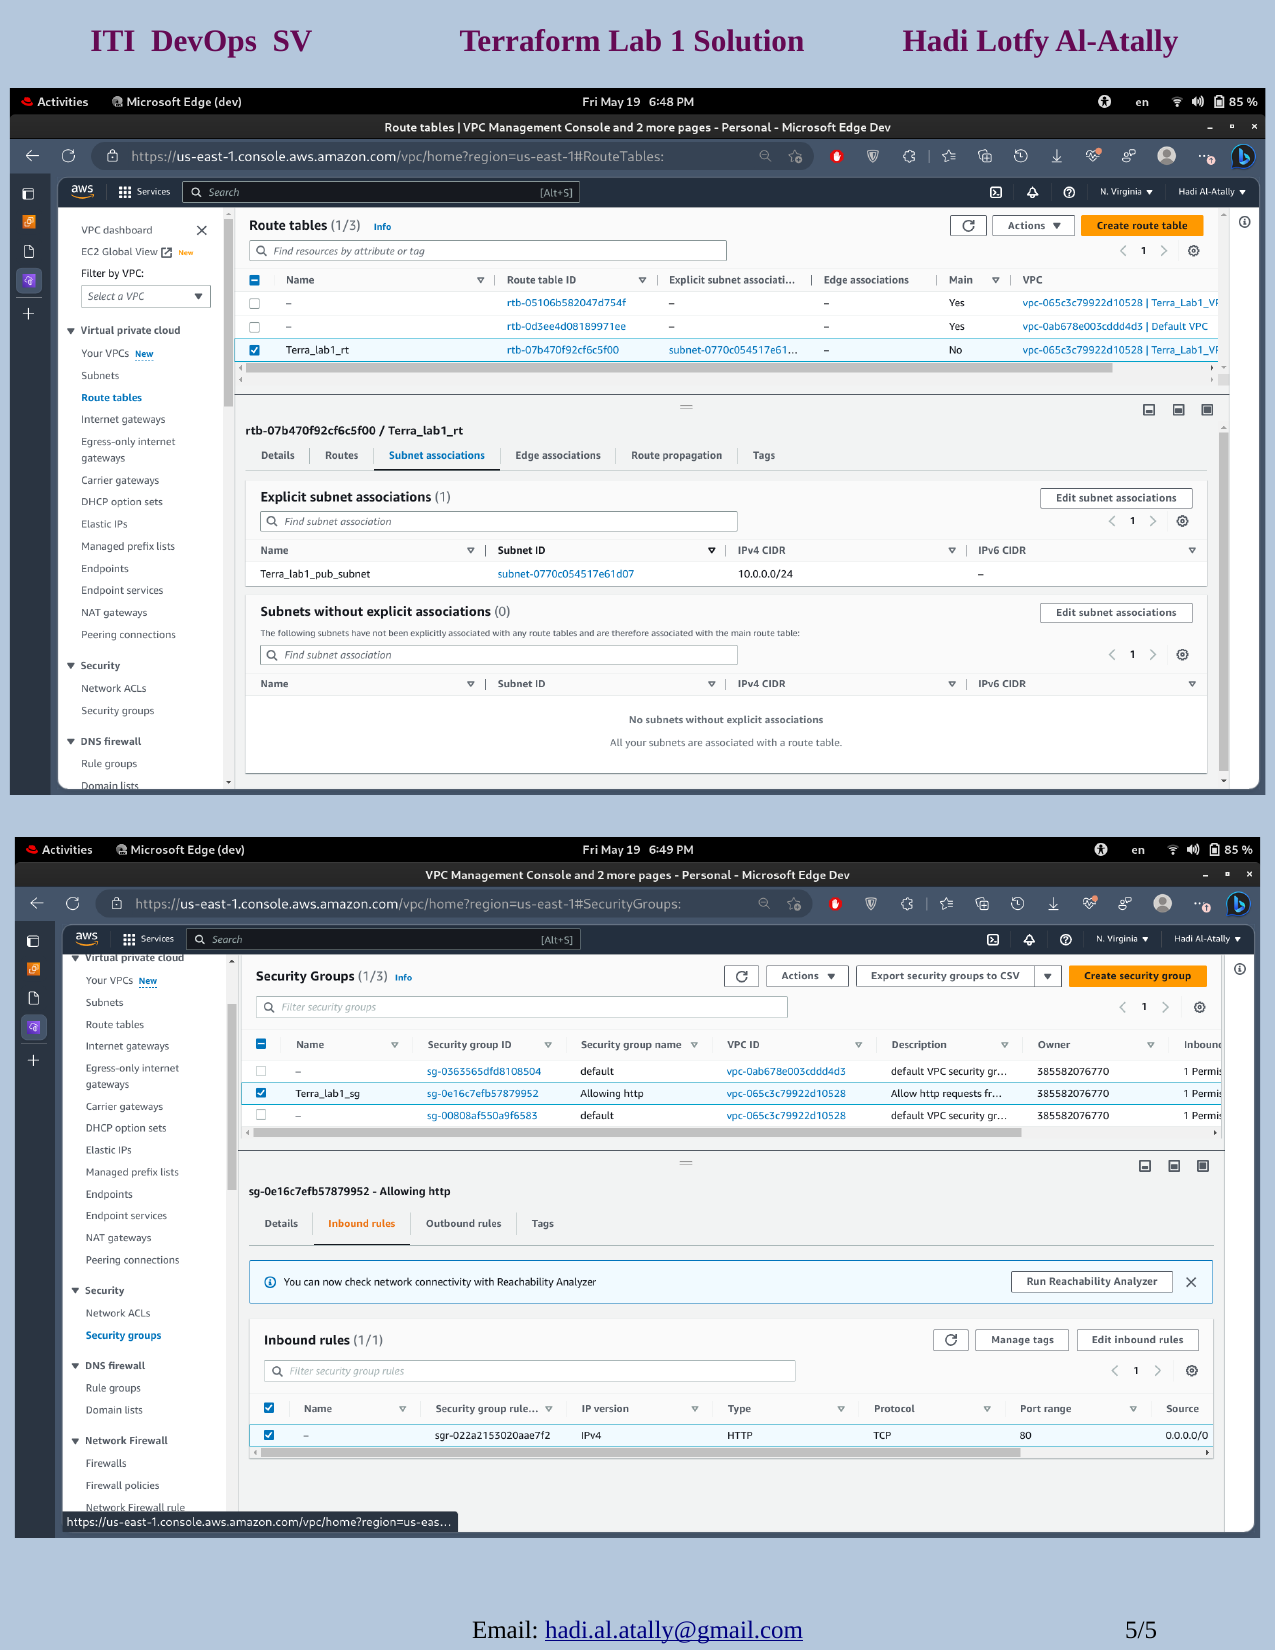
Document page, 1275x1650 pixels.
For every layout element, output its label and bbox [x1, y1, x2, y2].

picture [14, 837, 1261, 1538]
picture [9, 88, 1266, 795]
